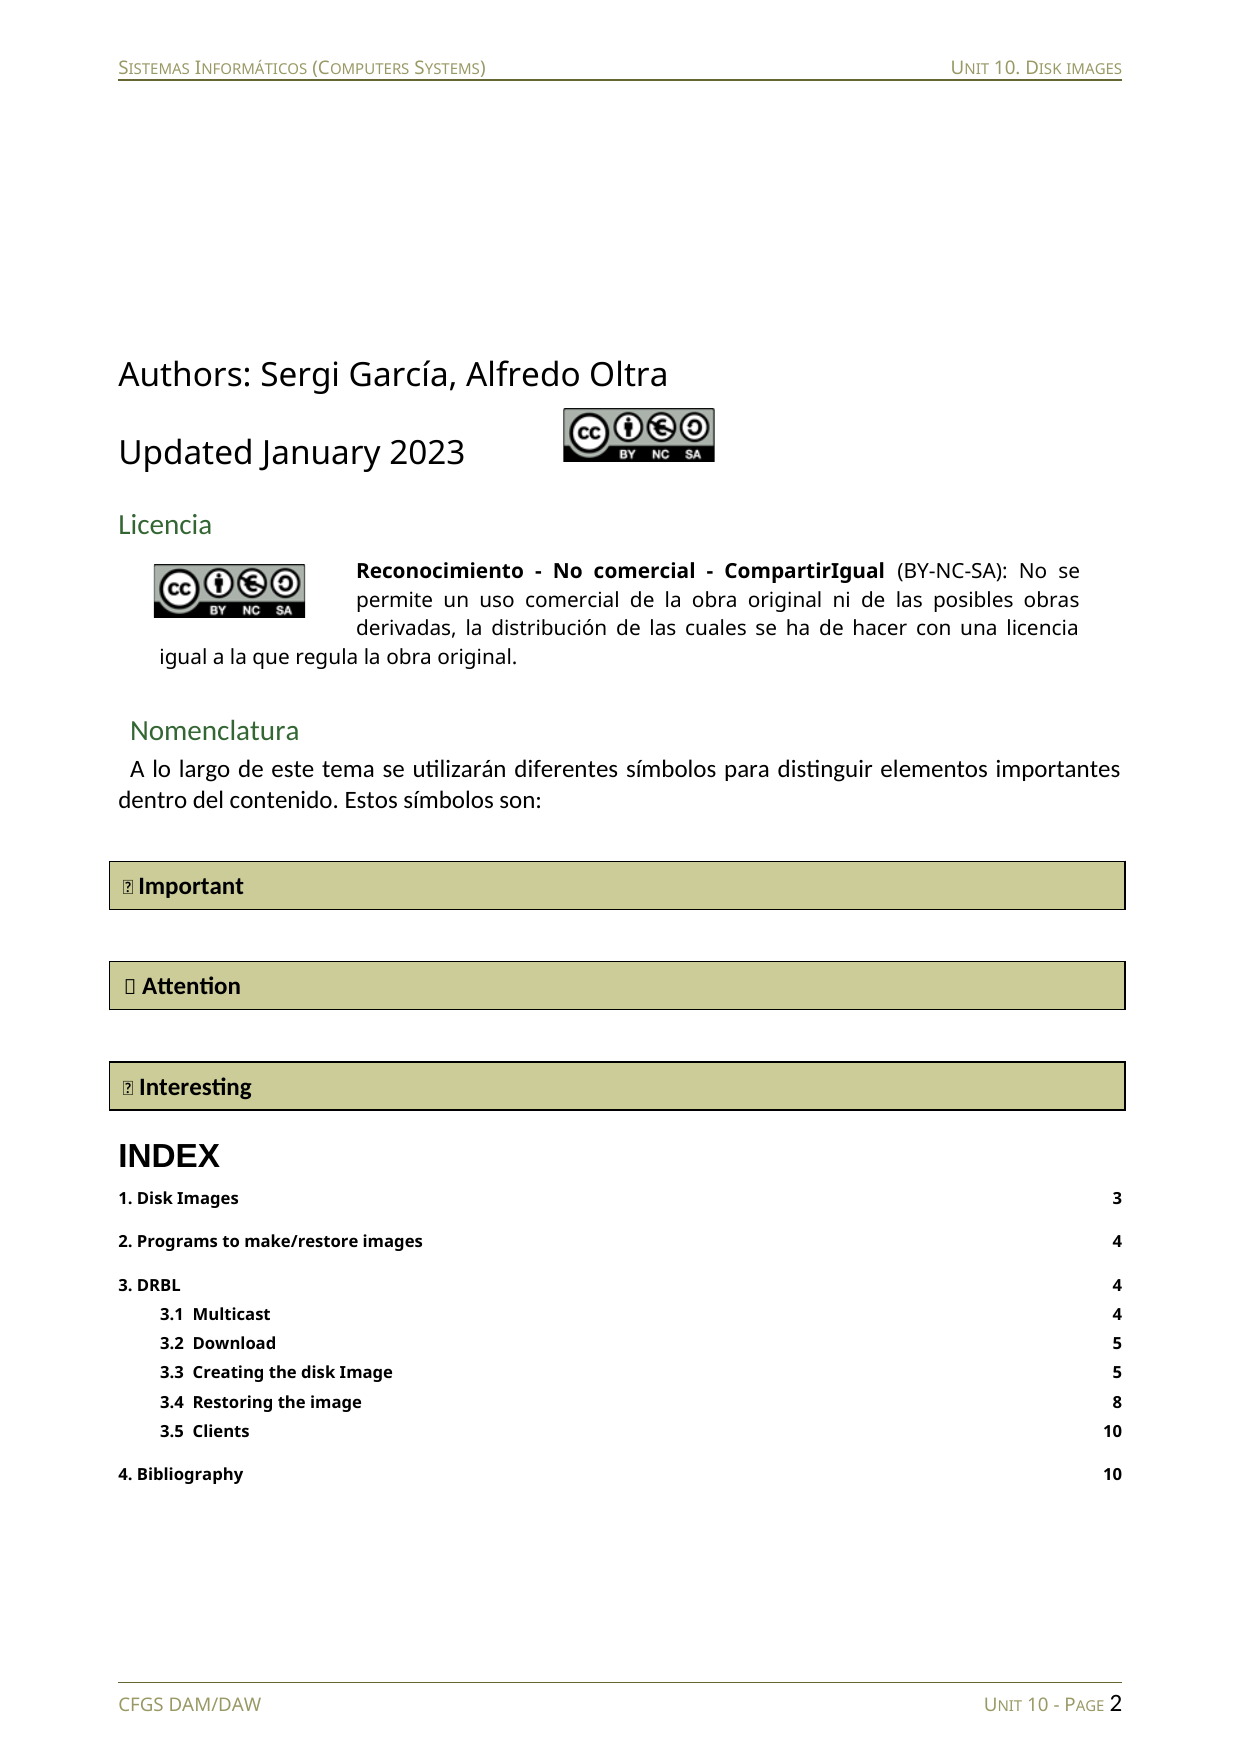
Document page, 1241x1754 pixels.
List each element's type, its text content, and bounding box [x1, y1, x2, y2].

text 1. Disk Images 3 [118, 1187, 1122, 1209]
text Nomenclatura [118, 712, 1122, 747]
text 4. Bibliography 10 [118, 1463, 1122, 1486]
text 3.4 Restoring the image 8 [156, 1390, 1122, 1413]
text 3.5 Clients 10 [156, 1419, 1122, 1442]
text A lo largo de este tema se utilizarán diferentes símbolos para distinguir elementos importantes dentro del contenido. Estos símbolos son: [118, 754, 1122, 815]
text 2. Programs to make/restore images 4 [118, 1230, 1122, 1253]
text ❕ Attention [110, 962, 1124, 1009]
text 💬 Interesting [110, 1063, 1124, 1109]
text Reconocimiento - No comercial - CompartirIgual (BY-NC-SA): No se permite un uso comercial de la obra original ni de las posibles obras derivadas, la distribución de las cuales se ha de hacer con una licencia igual a la que regula la obra original. [159, 556, 1080, 670]
picture [153, 564, 306, 618]
text 3.2 Download 5 [156, 1332, 1122, 1355]
text INDEX [118, 1136, 1122, 1174]
text 3. DRBL 4 [118, 1274, 1122, 1296]
text Authors: Sergi García, Alfredo Oltra [118, 351, 1122, 396]
text 3.3 Creating the disk Image 5 [156, 1361, 1122, 1384]
text Updated January 2023 [118, 428, 1122, 474]
text Licencia [118, 506, 1122, 542]
picture [563, 408, 715, 462]
text 3.1 Multicast 4 [156, 1303, 1122, 1326]
text 📖 Important [110, 862, 1124, 909]
